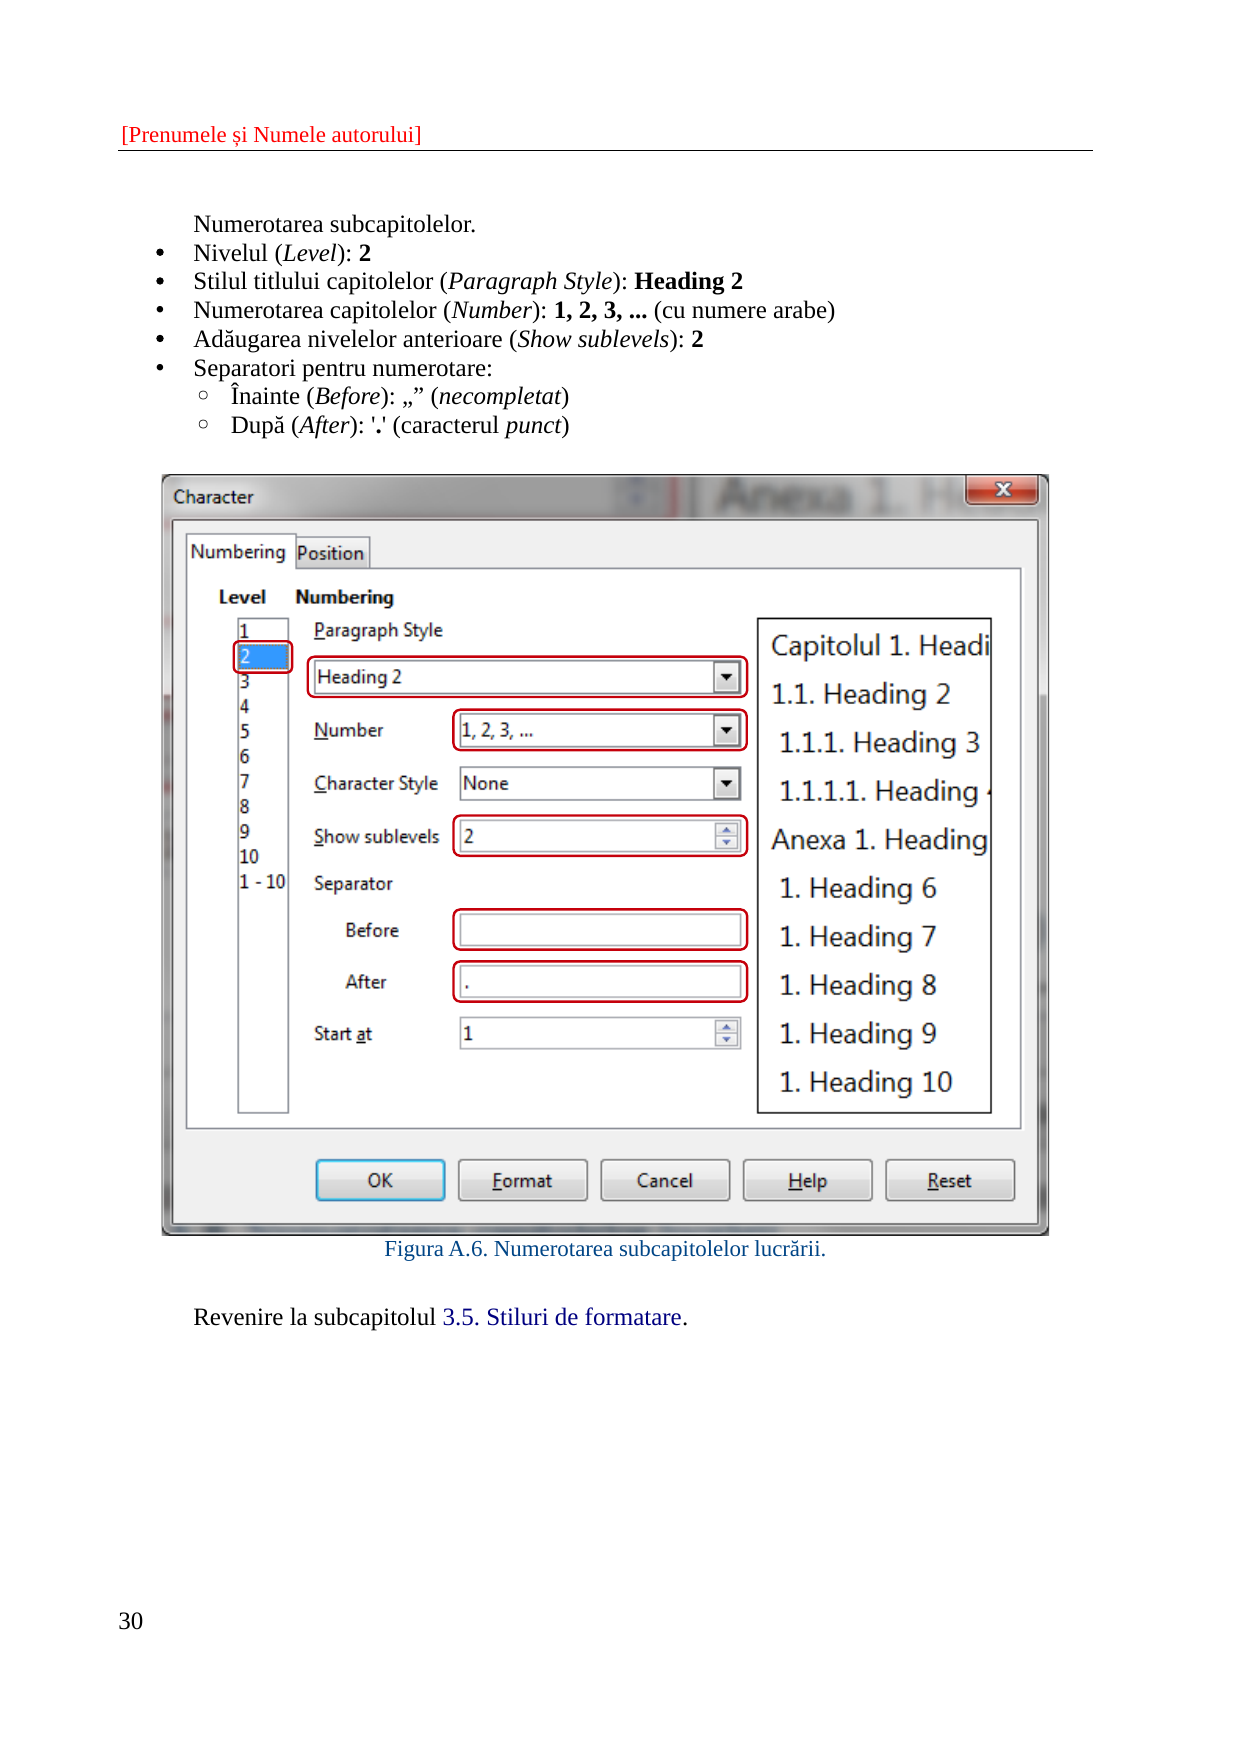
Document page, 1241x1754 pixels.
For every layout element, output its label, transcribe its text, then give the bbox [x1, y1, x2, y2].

list Separatori pentru numerotare: [156, 353, 1093, 381]
list Adăugarea nivelelor anterioare (Show sublevels): 2 [156, 324, 1093, 353]
picture [161, 474, 1050, 1236]
text Numerotarea subcapitolelor. [118, 209, 1093, 238]
text Revenire la subcapitolul 3.5. Stiluri de formatare. [118, 1302, 1093, 1331]
list Nivelul (Level): 2 [156, 238, 1093, 266]
list Înainte (Before): „” (necompletat) [193, 381, 1093, 410]
list Numerotarea capitolelor (Number): 1, 2, 3, ... (cu numere arabe) [156, 295, 1093, 324]
list După (After): '.' (caracterul punct) [193, 410, 1093, 439]
list Stilul titlului capitolelor (Paragraph Style): Heading 2 [156, 266, 1093, 295]
text Figura A.6. Numerotarea subcapitolelor lucrării. [118, 479, 1092, 1261]
